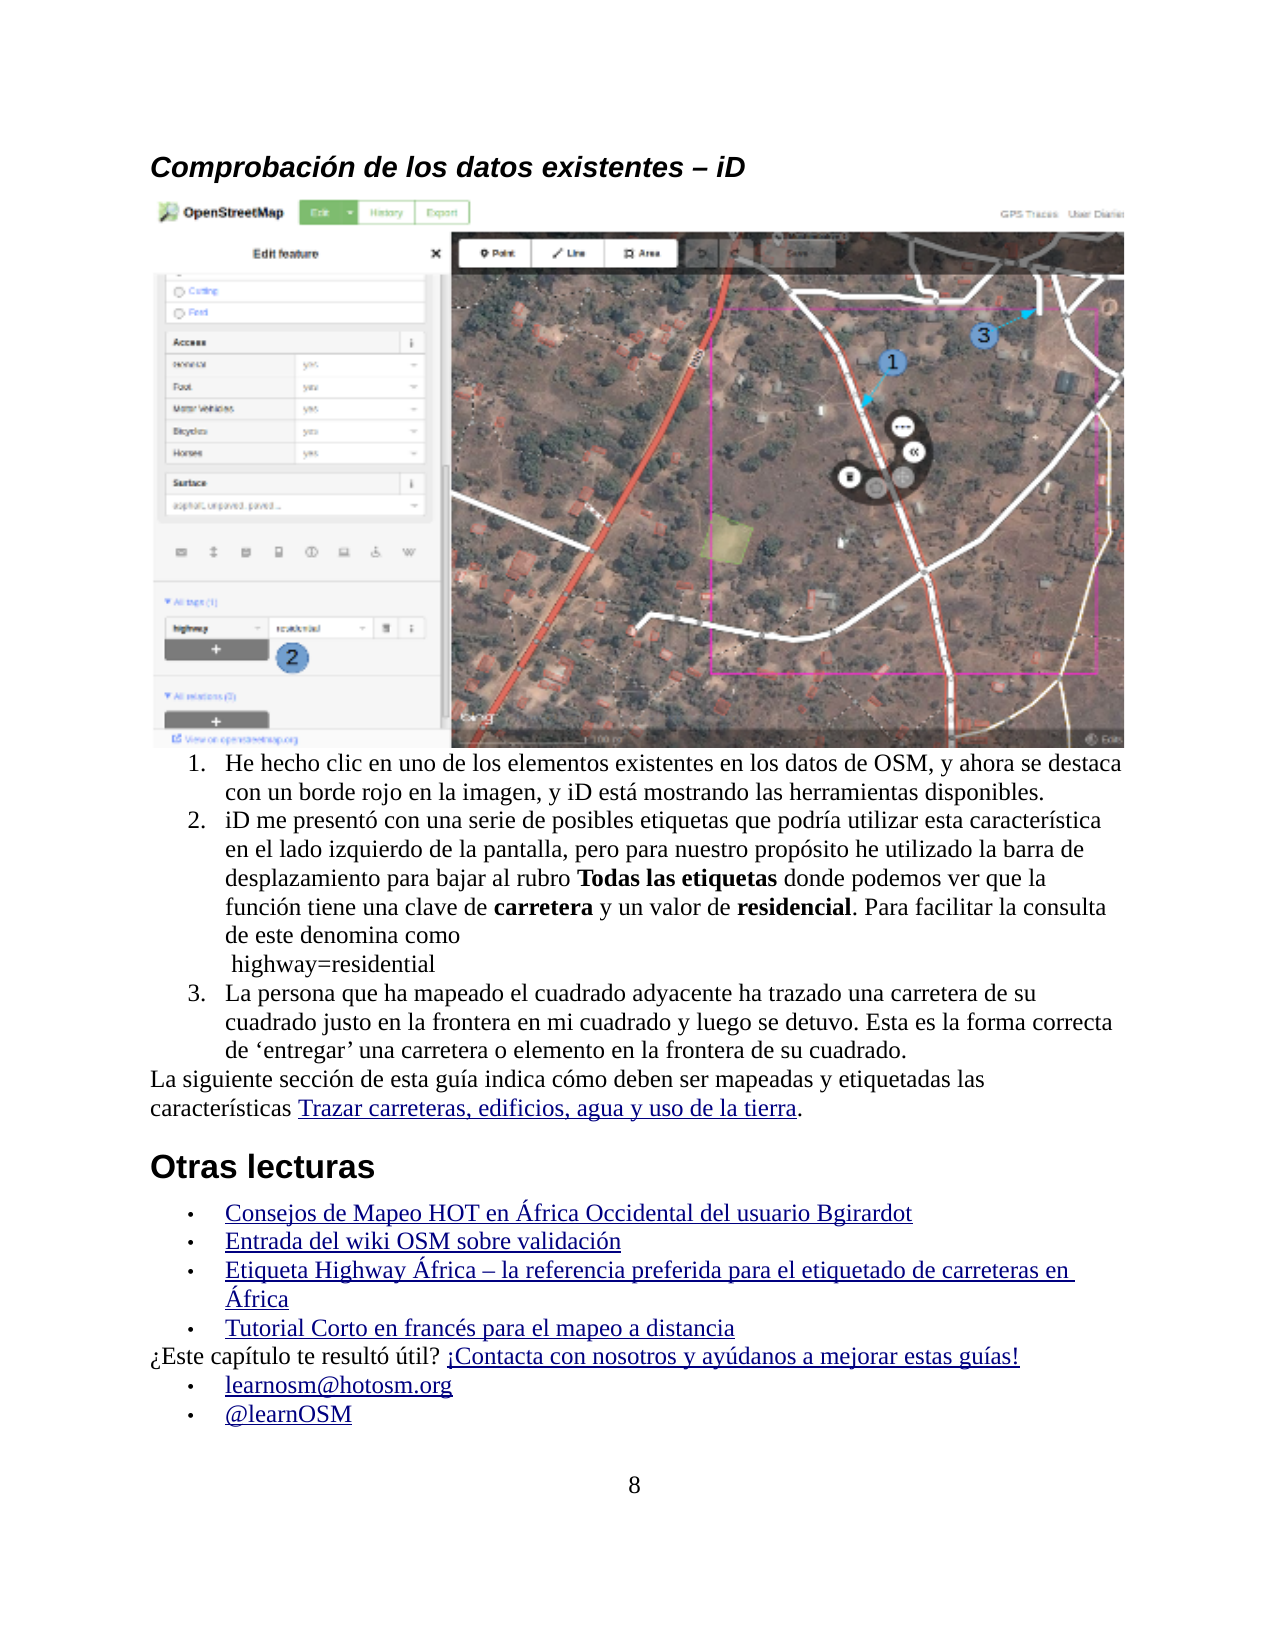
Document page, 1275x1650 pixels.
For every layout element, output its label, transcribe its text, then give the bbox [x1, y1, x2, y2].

list @learnOSM [187, 1399, 1125, 1428]
text La siguiente sección de esta guía indica cómo deben ser mapeadas y etiquetadas las características Trazar carreteras, edificios, agua y uso de la tierra. [150, 1064, 1125, 1122]
list Entrada del wiki OSM sobre validación [187, 1226, 1125, 1255]
list He hecho clic en uno de los elementos existentes en los datos de OSM, y ahora se destaca con un borde rojo en la imagen, y iD está mostrando las herramientas disponibles. [187, 748, 1125, 805]
list Tutorial Corto en francés para el mapeo a distancia [187, 1313, 1125, 1341]
subtitle Otras lecturas [150, 1147, 1125, 1185]
list Consejos de Mapeo HOT en África Occidental del usuario Bgirardot [187, 1198, 1125, 1226]
list La persona que ha mapeado el cuadrado adyacente ha trazado una carretera de su cuadrado justo en la frontera en mi cuadrado y luego se detuvo. Esta es la forma correcta de ‘entregar’ una carretera o elemento en la frontera de su cuadrado. [187, 978, 1125, 1064]
list learnosm@hotosm.org [187, 1370, 1125, 1399]
list Etiqueta Highway África – la referencia preferida para el etiquetado de carreteras en África [187, 1255, 1125, 1313]
text ¿Este capítulo te resultó útil? ¡Contacta con nosotros y ayúdanos a mejorar estas guías! [150, 1341, 1125, 1370]
picture [150, 196, 1125, 748]
subtitle Comprobación de los datos existentes – iD [150, 150, 1125, 183]
list iD me presentó con una serie de posibles etiquetas que podría utilizar esta característica en el lado izquierdo de la pantalla, pero para nuestro propósito he utilizado la barra de desplazamiento para bajar al rubro Todas las etiquetas donde podemos ver que la función tiene una clave de carretera y un valor de residencial. Para facilitar la consulta de este denomina como highway=residential [187, 805, 1125, 978]
